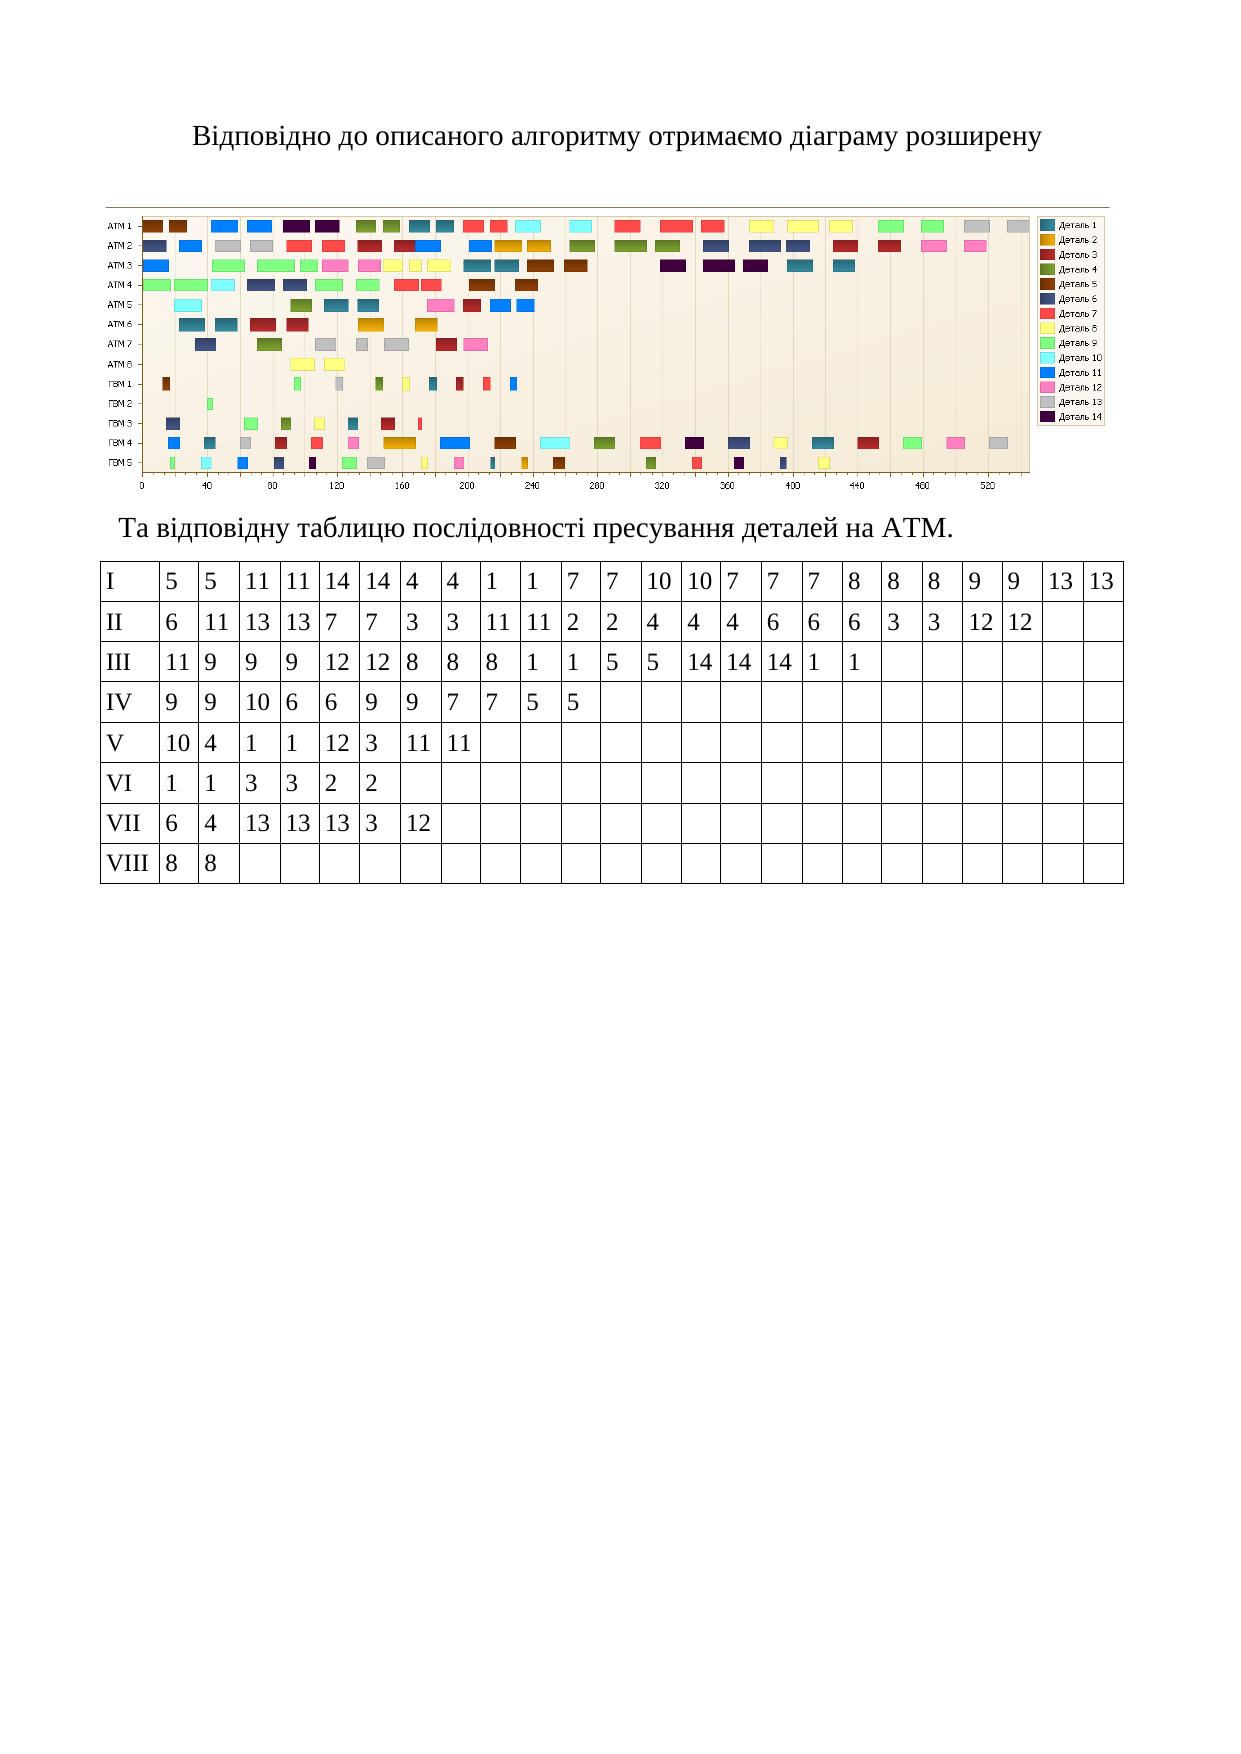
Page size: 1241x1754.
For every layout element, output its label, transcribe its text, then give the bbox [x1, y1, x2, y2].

table_header 9 [963, 562, 1002, 601]
table_cell 3 [240, 763, 280, 802]
table_cell VII [101, 804, 159, 843]
text Відповідно до описаного алгоритму отримаємо діаграму розширену [118, 118, 1122, 152]
table_cell 8 [199, 844, 239, 883]
table_cell 9 [360, 682, 400, 722]
table_cell 2 [320, 763, 359, 802]
table_cell 13 [281, 804, 319, 843]
table_cell [562, 844, 600, 883]
table_cell [923, 763, 962, 802]
table_cell [923, 844, 962, 883]
table_cell [601, 804, 641, 843]
table_cell 9 [199, 682, 239, 722]
table_cell [642, 804, 681, 843]
table_cell [721, 682, 761, 722]
table_cell 8 [442, 642, 480, 681]
table_cell [762, 804, 802, 843]
table_cell 1 [521, 642, 561, 681]
table_cell [882, 723, 922, 762]
table_cell III [101, 642, 159, 681]
text Та відповідну таблицю послідовності пресування деталей на АТМ. [118, 212, 1122, 544]
table_cell [762, 844, 802, 883]
table_cell 6 [160, 804, 198, 843]
table_cell V [101, 723, 159, 762]
picture [105, 205, 1110, 494]
table_cell [481, 763, 520, 802]
table_cell 11 [401, 723, 441, 762]
table_cell 14 [721, 642, 761, 681]
table_cell [721, 844, 761, 883]
table_cell [562, 804, 600, 843]
table_cell [843, 804, 881, 843]
table_cell [682, 763, 720, 802]
table_header 10 [642, 562, 681, 601]
table_cell [1003, 723, 1042, 762]
table_header 5 [160, 562, 198, 601]
table_cell 7 [442, 682, 480, 722]
table_cell [803, 723, 842, 762]
table_cell [521, 763, 561, 802]
table_cell [1084, 642, 1123, 681]
table_cell 9 [401, 682, 441, 722]
table_cell [281, 844, 319, 883]
table_cell 9 [199, 642, 239, 681]
table_cell [1043, 602, 1083, 641]
table_cell 2 [562, 602, 600, 641]
table_cell [521, 723, 561, 762]
table_cell 5 [521, 682, 561, 722]
table_cell [923, 804, 962, 843]
table_cell 12 [1003, 602, 1042, 641]
table_header 13 [1043, 562, 1083, 601]
table_cell 4 [682, 602, 720, 641]
table_cell 4 [642, 602, 681, 641]
table_cell 6 [281, 682, 319, 722]
table_cell [803, 682, 842, 722]
table_cell [401, 763, 441, 802]
table_header 7 [562, 562, 600, 601]
table_cell [601, 723, 641, 762]
table_cell 10 [240, 682, 280, 722]
table_cell [1084, 763, 1123, 802]
table_cell [963, 682, 1002, 722]
table_cell 13 [320, 804, 359, 843]
table_cell 12 [360, 642, 400, 681]
table_cell [682, 804, 720, 843]
table_cell 4 [199, 804, 239, 843]
table_cell [843, 723, 881, 762]
table_cell [963, 642, 1002, 681]
table_cell [762, 763, 802, 802]
table_cell [642, 763, 681, 802]
table_cell [642, 723, 681, 762]
table_cell [762, 723, 802, 762]
table_cell IV [101, 682, 159, 722]
table_cell 1 [240, 723, 280, 762]
table_header 8 [843, 562, 881, 601]
table_cell [682, 844, 720, 883]
table_header 14 [360, 562, 400, 601]
table_cell [803, 763, 842, 802]
table_cell 3 [882, 602, 922, 641]
table_cell [923, 682, 962, 722]
table_cell 12 [320, 642, 359, 681]
table_header 8 [923, 562, 962, 601]
table_cell 9 [160, 682, 198, 722]
table_cell 3 [401, 602, 441, 641]
table_header 11 [281, 562, 319, 601]
table_header 14 [320, 562, 359, 601]
table_cell 7 [320, 602, 359, 641]
table_cell 11 [199, 602, 239, 641]
table_cell VIII [101, 844, 159, 883]
table_cell [442, 763, 480, 802]
table_cell 12 [401, 804, 441, 843]
table_cell 13 [240, 602, 280, 641]
table_cell 3 [442, 602, 480, 641]
table_cell [963, 804, 1002, 843]
table_cell [521, 804, 561, 843]
table_cell [803, 844, 842, 883]
table_cell [601, 844, 641, 883]
table_cell 13 [281, 602, 319, 641]
table_cell 14 [682, 642, 720, 681]
table_cell [682, 682, 720, 722]
table_cell [843, 844, 881, 883]
table_header 4 [442, 562, 480, 601]
table_cell [882, 682, 922, 722]
table_cell 2 [360, 763, 400, 802]
table_cell 6 [762, 602, 802, 641]
table_cell [843, 682, 881, 722]
table_cell 1 [199, 763, 239, 802]
table_cell 1 [160, 763, 198, 802]
table_cell [481, 723, 520, 762]
table_cell [601, 763, 641, 802]
table_cell [803, 804, 842, 843]
table_cell [521, 844, 561, 883]
table_header 5 [199, 562, 239, 601]
table_cell 3 [360, 723, 400, 762]
table_cell [682, 723, 720, 762]
table_cell [1084, 804, 1123, 843]
table_cell [1084, 602, 1123, 641]
table_cell [721, 804, 761, 843]
table_cell [642, 844, 681, 883]
table_cell 11 [442, 723, 480, 762]
table_header 8 [882, 562, 922, 601]
table_header 7 [721, 562, 761, 601]
table_cell 9 [240, 642, 280, 681]
table_cell [882, 804, 922, 843]
table_cell II [101, 602, 159, 641]
table_cell 14 [762, 642, 802, 681]
table_cell [642, 682, 681, 722]
table_cell [882, 763, 922, 802]
table_cell [240, 844, 280, 883]
table_cell [1043, 804, 1083, 843]
table_cell [1003, 682, 1042, 722]
table_cell 1 [562, 642, 600, 681]
table_cell [320, 844, 359, 883]
table_cell [1003, 804, 1042, 843]
table_cell [1043, 723, 1083, 762]
table_cell [1084, 723, 1123, 762]
table_header I [101, 562, 159, 601]
table_cell 8 [481, 642, 520, 681]
table_cell [601, 682, 641, 722]
table_cell [401, 844, 441, 883]
table_header 9 [1003, 562, 1042, 601]
table_cell [481, 844, 520, 883]
table_cell 5 [601, 642, 641, 681]
table_header 13 [1084, 562, 1123, 601]
table_cell 11 [160, 642, 198, 681]
table_cell 1 [803, 642, 842, 681]
table_cell VI [101, 763, 159, 802]
table_cell [963, 723, 1002, 762]
table_cell [1043, 642, 1083, 681]
table_header 4 [401, 562, 441, 601]
table_cell [1043, 682, 1083, 722]
table_cell 6 [843, 602, 881, 641]
table_cell [360, 844, 400, 883]
table_cell 5 [562, 682, 600, 722]
table_cell 10 [160, 723, 198, 762]
table_header 7 [803, 562, 842, 601]
table_cell 4 [199, 723, 239, 762]
table_cell [1003, 844, 1042, 883]
table_cell [843, 763, 881, 802]
table_cell 8 [160, 844, 198, 883]
table_cell [562, 723, 600, 762]
table_header 1 [521, 562, 561, 601]
table_cell [1084, 844, 1123, 883]
table_header 10 [682, 562, 720, 601]
table_cell [481, 804, 520, 843]
table_cell 7 [360, 602, 400, 641]
table_cell [442, 804, 480, 843]
table_cell 3 [281, 763, 319, 802]
table_cell [923, 723, 962, 762]
table_cell [442, 844, 480, 883]
table_cell 4 [721, 602, 761, 641]
table_cell 6 [320, 682, 359, 722]
table_cell [923, 642, 962, 681]
table_cell [762, 682, 802, 722]
table_header 1 [481, 562, 520, 601]
table_cell [1084, 682, 1123, 722]
table_cell 3 [360, 804, 400, 843]
table_header 11 [240, 562, 280, 601]
table_cell [882, 844, 922, 883]
table_cell 1 [281, 723, 319, 762]
table_cell [1003, 763, 1042, 802]
table_cell 3 [923, 602, 962, 641]
table_cell 8 [401, 642, 441, 681]
table_cell 11 [521, 602, 561, 641]
table_cell 5 [642, 642, 681, 681]
table_cell 13 [240, 804, 280, 843]
table_cell 6 [160, 602, 198, 641]
table_cell [1043, 763, 1083, 802]
table_cell [963, 844, 1002, 883]
table_header 7 [762, 562, 802, 601]
table_cell [963, 763, 1002, 802]
table_cell 12 [963, 602, 1002, 641]
table_cell 1 [843, 642, 881, 681]
table_cell 2 [601, 602, 641, 641]
table_cell 12 [320, 723, 359, 762]
table_cell [1003, 642, 1042, 681]
table_header 7 [601, 562, 641, 601]
table_cell [882, 642, 922, 681]
table_cell 6 [803, 602, 842, 641]
table_cell [721, 723, 761, 762]
table_cell 11 [481, 602, 520, 641]
table_cell [721, 763, 761, 802]
table_cell [562, 763, 600, 802]
table_cell 7 [481, 682, 520, 722]
table_cell 9 [281, 642, 319, 681]
table_cell [1043, 844, 1083, 883]
